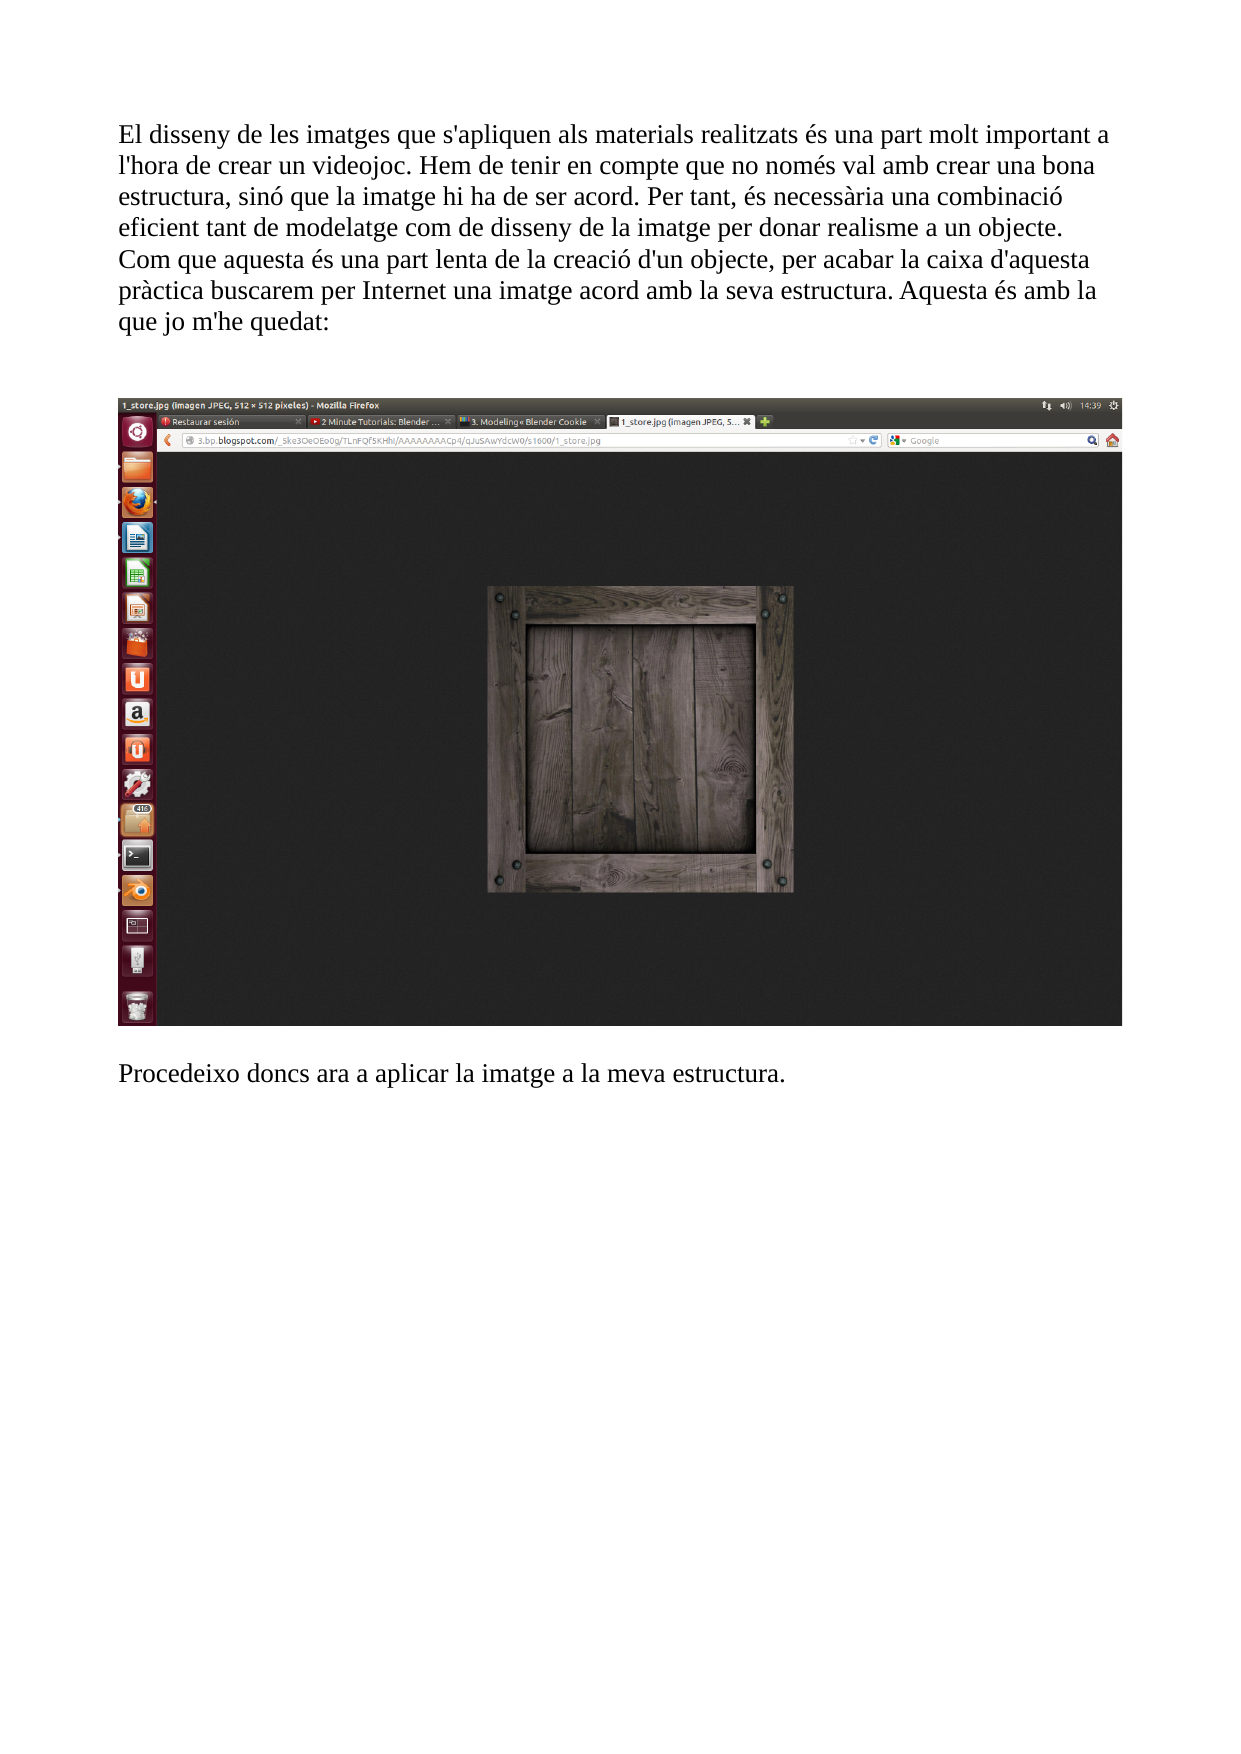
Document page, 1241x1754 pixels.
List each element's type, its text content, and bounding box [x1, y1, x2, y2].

picture [118, 398, 1123, 1026]
text El disseny de les imatges que s'apliquen als materials realitzats és una part molt important a l'hora de crear un videojoc. Hem de tenir en compte que no només val amb crear una bona estructura, sinó que la imatge hi ha de ser acord. Per tant, és necessària una combinació eficient tant de modelatge com de disseny de la imatge per donar realisme a un objecte. Com que aquesta és una part lenta de la creació d'un objecte, per acabar la caixa d'aquesta pràctica buscarem per Internet una imatge acord amb la seva estructura. Aquesta és amb la que jo m'he quedat: [118, 118, 1122, 336]
text Procedeixo doncs ara a aplicar la imatge a la meva estructura. [118, 1057, 1122, 1088]
